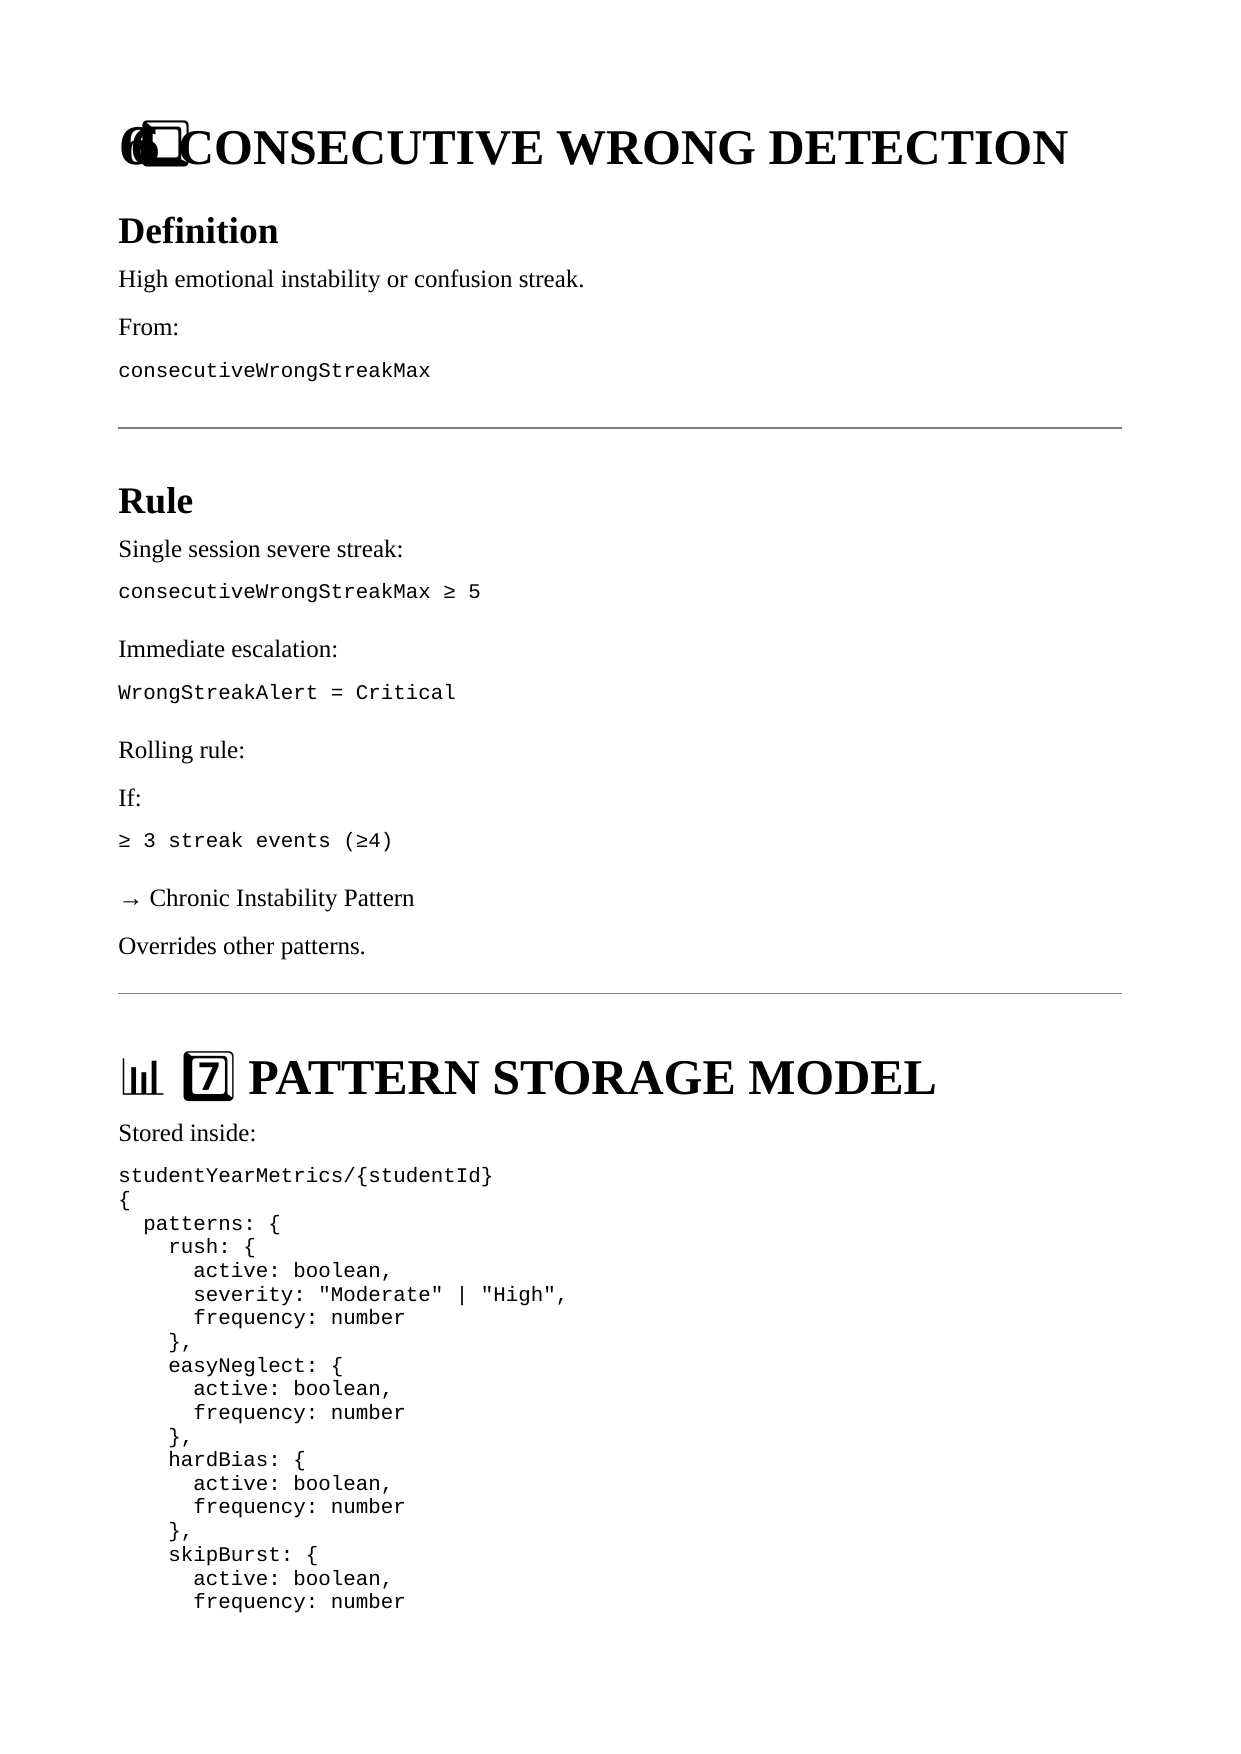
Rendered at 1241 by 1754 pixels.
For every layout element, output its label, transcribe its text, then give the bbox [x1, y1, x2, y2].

text patterns: { [118, 1213, 1122, 1236]
subtitle 📊 7️⃣ PATTERN STORAGE MODEL [118, 1048, 1122, 1105]
text active: boolean, [118, 1473, 1122, 1497]
text WrongStreakAlert = Critical [118, 682, 1122, 706]
text From: [118, 312, 1122, 341]
text frequency: number [118, 1402, 1122, 1426]
text If: [118, 783, 1122, 811]
subtitle Rule [118, 478, 1122, 521]
text frequency: number [118, 1307, 1122, 1331]
text → Chronic Instability Pattern [118, 883, 1122, 912]
text Rolling rule: [118, 735, 1122, 764]
text ≥ 3 streak events (≥4) [118, 830, 1122, 854]
text active: boolean, [118, 1567, 1122, 1591]
text }, [118, 1520, 1122, 1544]
text consecutiveWrongStreakMax ≥ 5 [118, 581, 1122, 605]
text }, [118, 1426, 1122, 1449]
text hardBias: { [118, 1449, 1122, 1473]
text active: boolean, [118, 1378, 1122, 1402]
text severity: "Moderate" | "High", [118, 1284, 1122, 1307]
text easyNeglect: { [118, 1355, 1122, 1378]
text High emotional instability or confusion streak. [118, 264, 1122, 293]
text skipBurst: { [118, 1544, 1122, 1567]
text consecutiveWrongStreakMax [118, 360, 1122, 383]
text { [118, 1189, 1122, 1213]
subtitle Definition [118, 209, 1122, 252]
text frequency: number [118, 1591, 1122, 1615]
text studentYearMetrics/{studentId} [118, 1166, 1122, 1189]
text Immediate escalation: [118, 634, 1122, 663]
text active: boolean, [118, 1260, 1122, 1284]
subtitle 🔴 6️⃣ CONSECUTIVE WRONG DETECTION [118, 118, 1122, 176]
text frequency: number [118, 1497, 1122, 1520]
text Overrides other patterns. [118, 931, 1122, 960]
text Single session severe streak: [118, 534, 1122, 562]
text }, [118, 1331, 1122, 1355]
text rush: { [118, 1236, 1122, 1260]
text Stored inside: [118, 1118, 1122, 1147]
